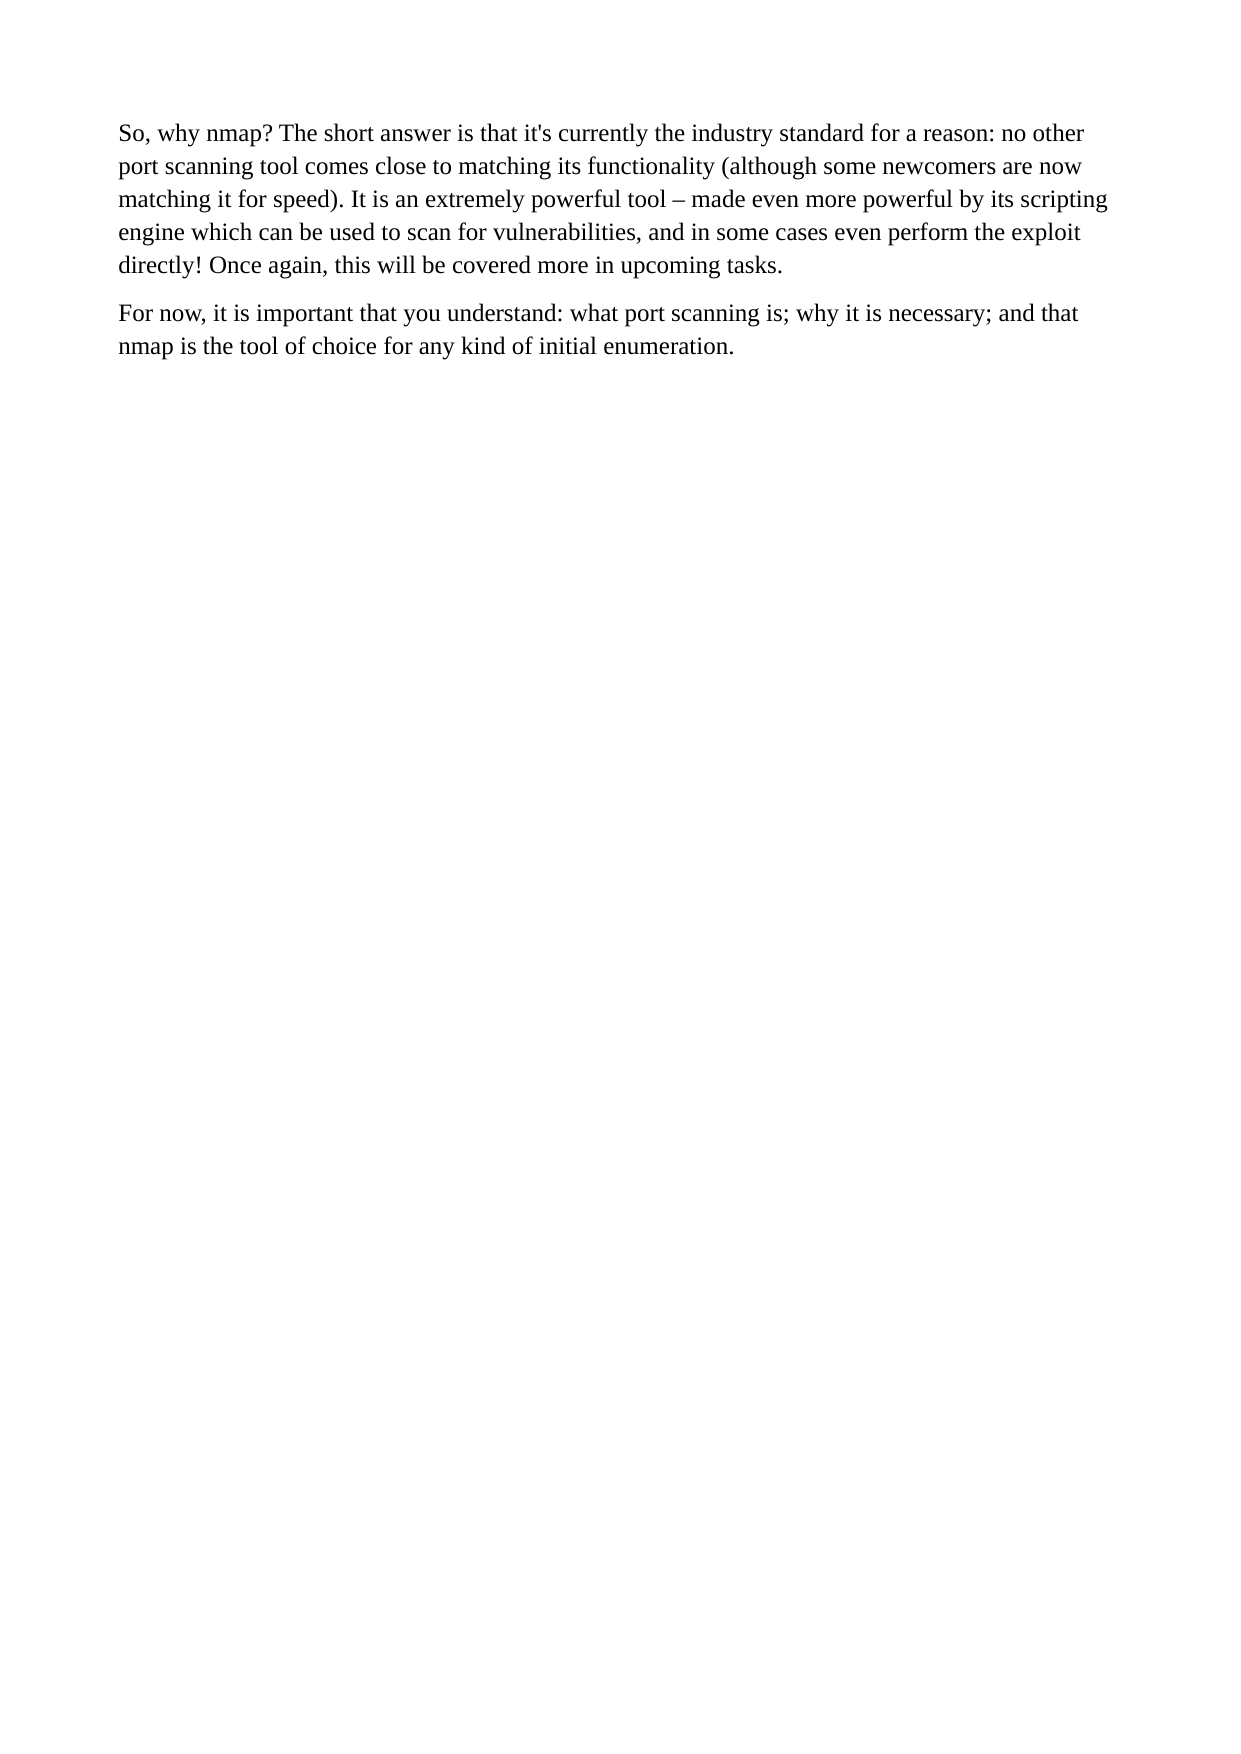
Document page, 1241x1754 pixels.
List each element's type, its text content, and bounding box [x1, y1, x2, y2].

text For now, it is important that you understand: what port scanning is; why it is necessary; and that nmap is the tool of choice for any kind of initial enumeration. [118, 298, 1122, 359]
text So, why nmap? The short answer is that it's currently the industry standard for a reason: no other port scanning tool comes close to matching its functionality (although some newcomers are now matching it for speed). It is an extremely powerful tool – made even more powerful by its scripting engine which can be used to scan for vulnerabilities, and in some cases even perform the exploit directly! Once again, this will be covered more in upcoming tasks. [118, 118, 1122, 279]
